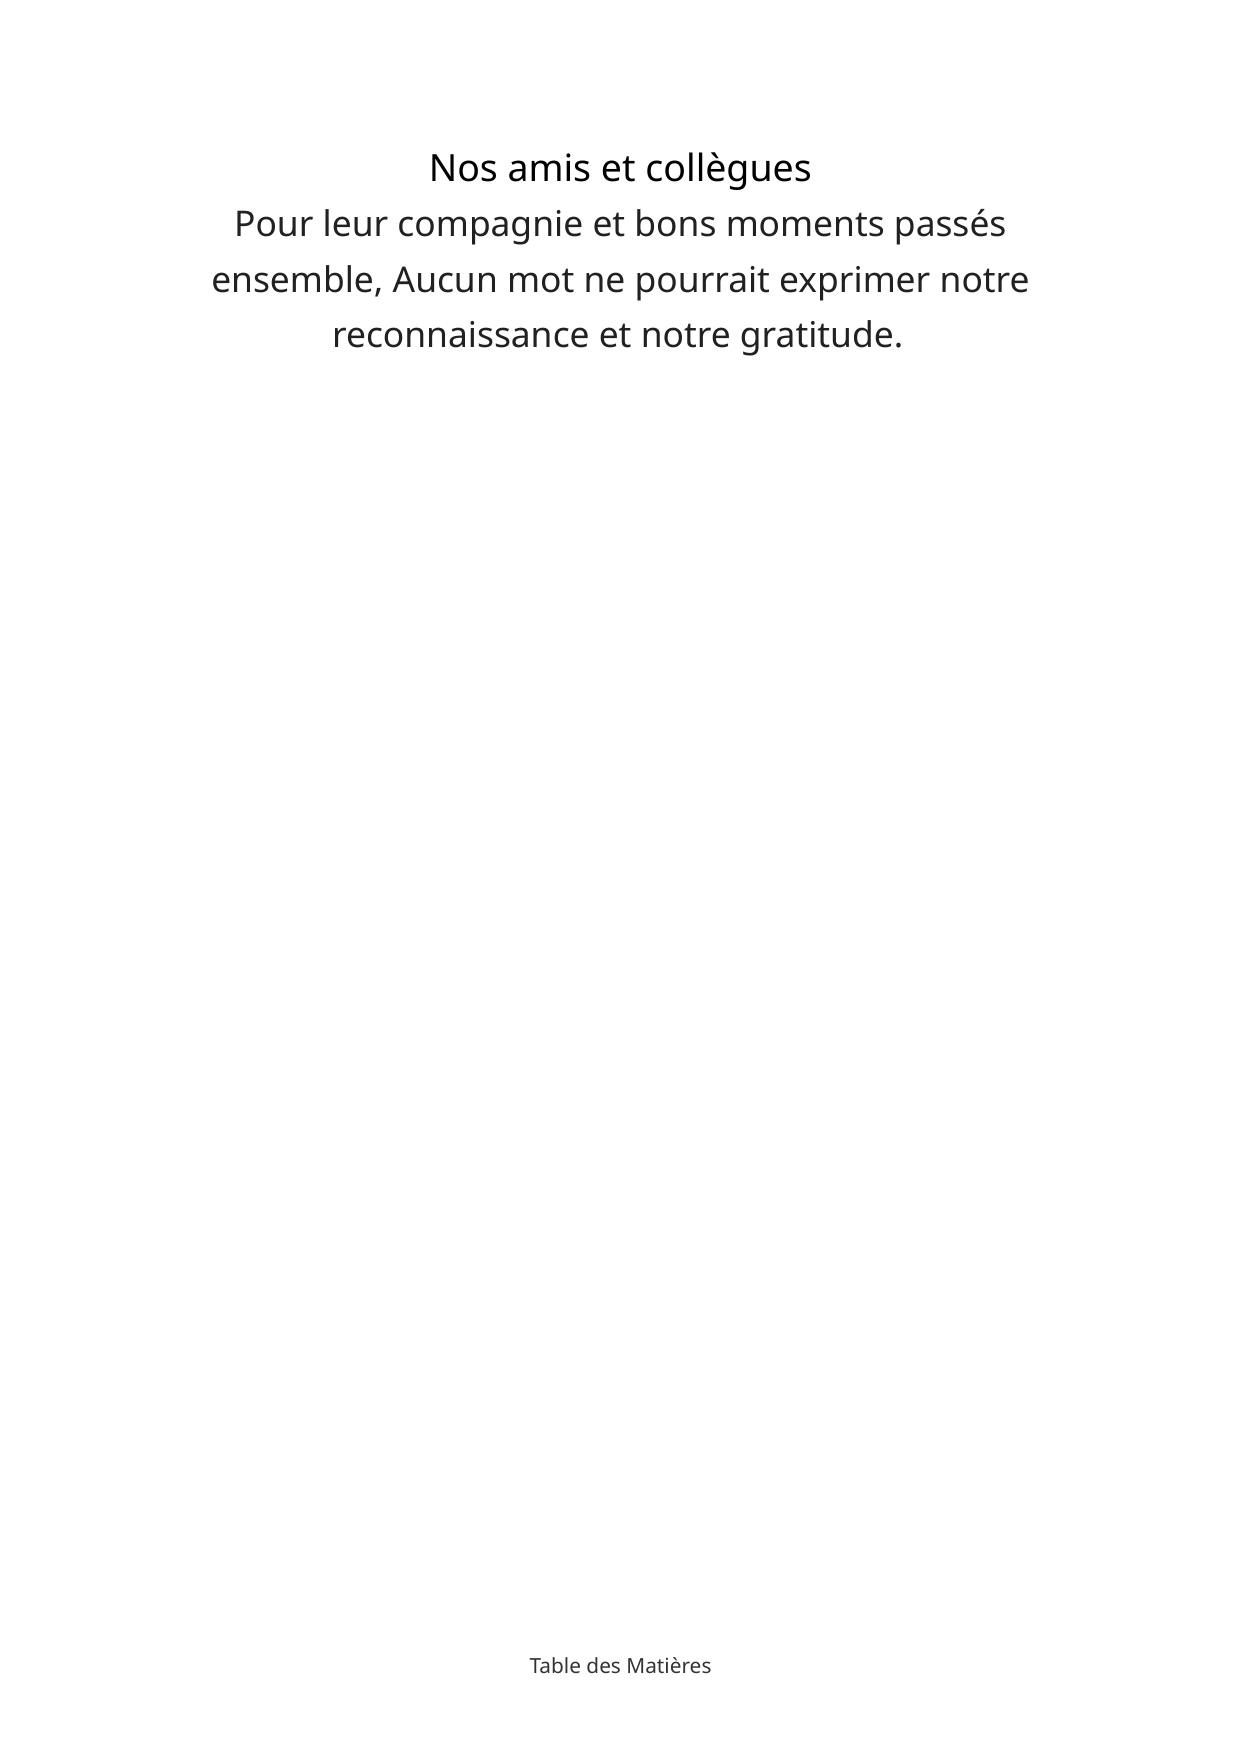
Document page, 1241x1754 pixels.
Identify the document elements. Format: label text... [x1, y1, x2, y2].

text Nos amis et collègues [150, 142, 1091, 193]
text Pour leur compagnie et bons moments passés ensemble, Aucun mot ne pourrait exprimer notre reconnaissance et notre gratitude. [150, 199, 1091, 358]
